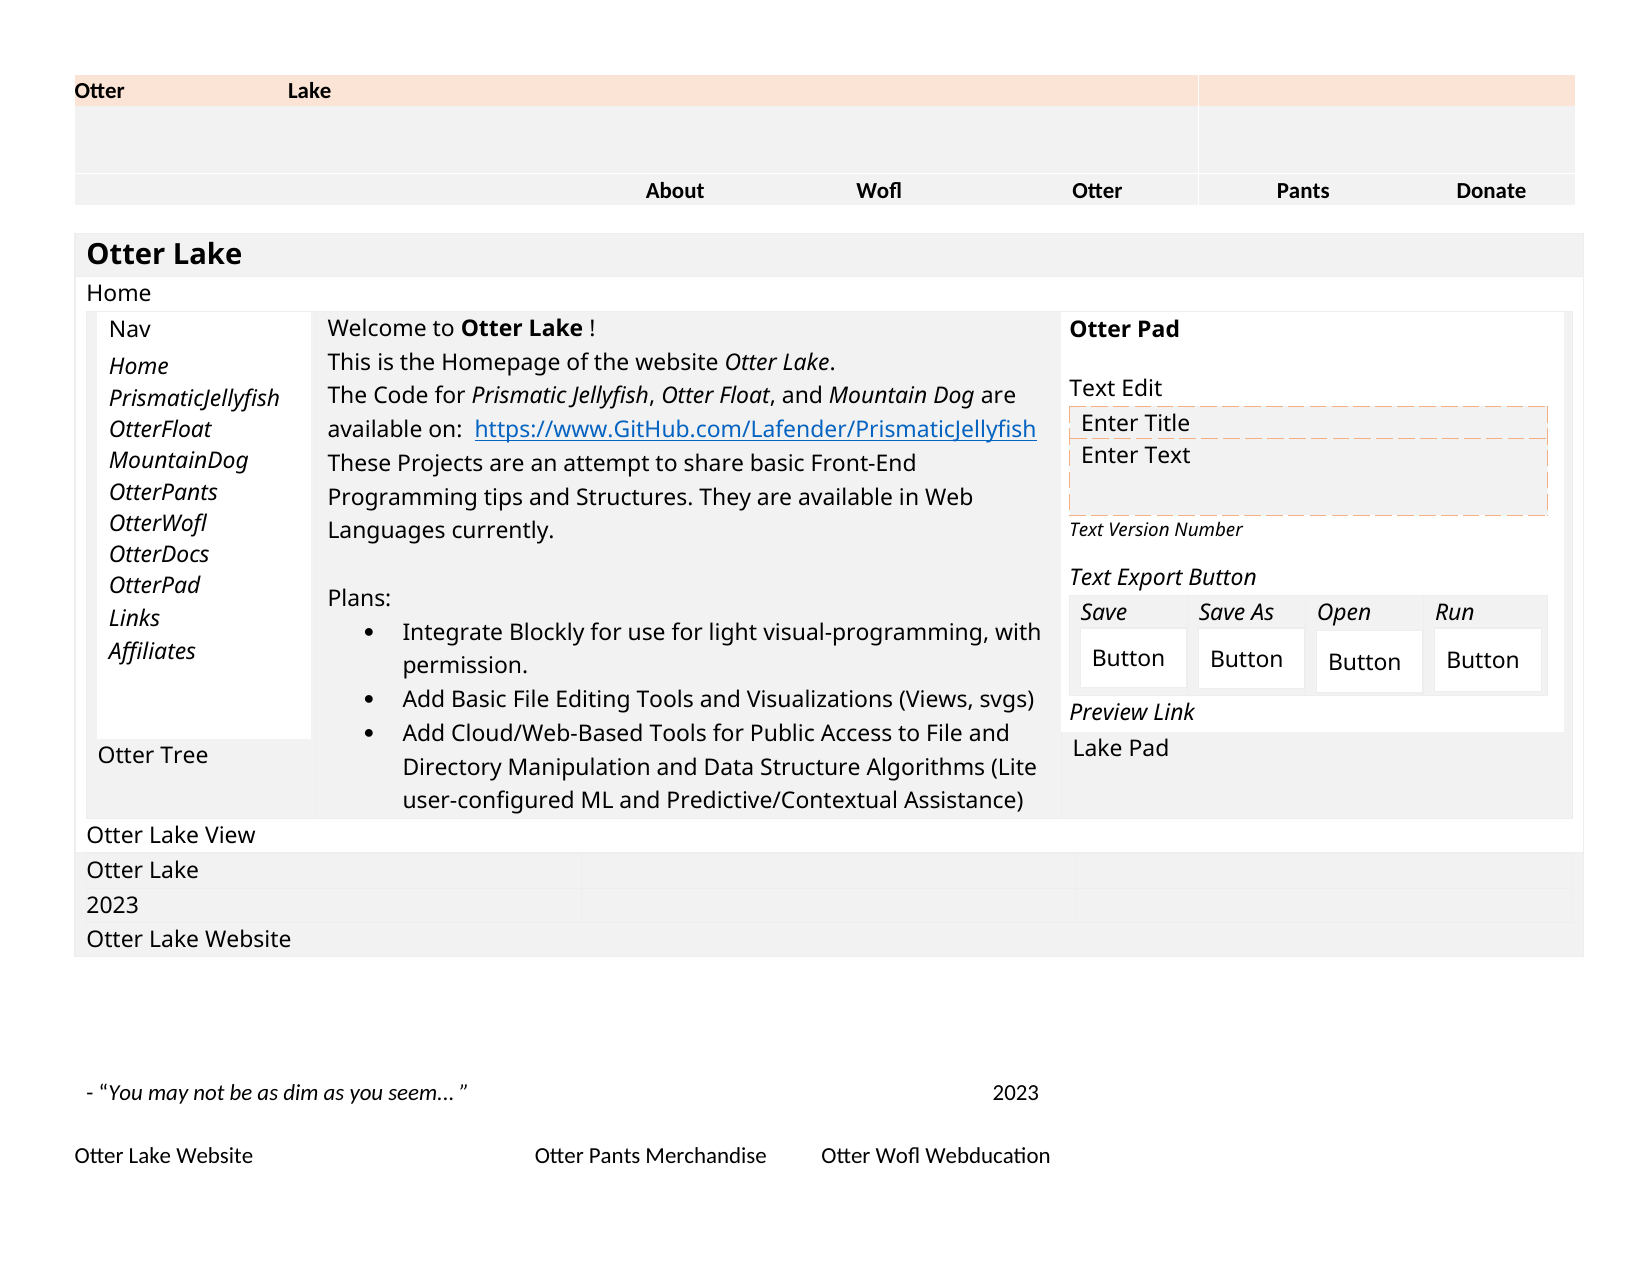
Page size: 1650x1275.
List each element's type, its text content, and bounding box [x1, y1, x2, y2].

table_header Otter Lake [76, 234, 1583, 276]
table_header Welcome to Otter Lake ! This is the Homepage of the website Otter Lake. The Code for Prismatic Jellyfish, Otter Float, and Mountain Dog are available on: https://www.GitHub.com/Lafender/PrismaticJellyfish These Projects are an attempt to share basic Front-End Programming tips and Structures. They are available in Web Languages currently. Plans: Integrate Blockly for use for light visual-programming, with permission. Add Basic File Editing Tools and Visualizations (Views, svgs) Add Cloud/Web-Based Tools for Public Access to File and Directory Manipulation and Data Structure Algorithms (Lite user-configured ML and Predictive/Contextual Assistance) [317, 312, 1061, 818]
table_header Otter Tree [87, 312, 316, 818]
table_cell [1077, 889, 1572, 922]
table_cell Text Export Button Preview Link [1062, 561, 1563, 731]
table_header Otter Pad [1062, 313, 1563, 371]
table_cell [582, 889, 1076, 922]
table_header Button [1199, 629, 1304, 688]
table_cell Otter Lake Website [76, 853, 1583, 956]
table_cell Links Affiliates [98, 601, 309, 738]
table_header Button [1081, 629, 1186, 687]
table_header Nav [98, 313, 309, 349]
table_header Enter Title [1070, 406, 1548, 438]
table_header Otter Lake [87, 854, 581, 887]
table_header Save As [1188, 596, 1305, 695]
table_header [1077, 854, 1572, 887]
table_cell Home PrismaticJellyfish OtterFloat MountainDog OtterPants OtterWofl OtterDocs OtterPad [98, 350, 309, 600]
table_header [582, 854, 1076, 887]
table_cell 2023 [87, 889, 581, 922]
table_header Save [1070, 596, 1187, 695]
table_header Lake Pad [1062, 312, 1572, 818]
table_header Open [1306, 596, 1423, 695]
table_header Run [1424, 596, 1547, 695]
table_cell Enter Text [1070, 438, 1548, 515]
table_header Button [1317, 631, 1422, 692]
table_cell Text Edit Text Version Number [1062, 372, 1563, 560]
table_header Button [1435, 629, 1541, 691]
table_cell Home Otter Lake View [76, 277, 1583, 852]
